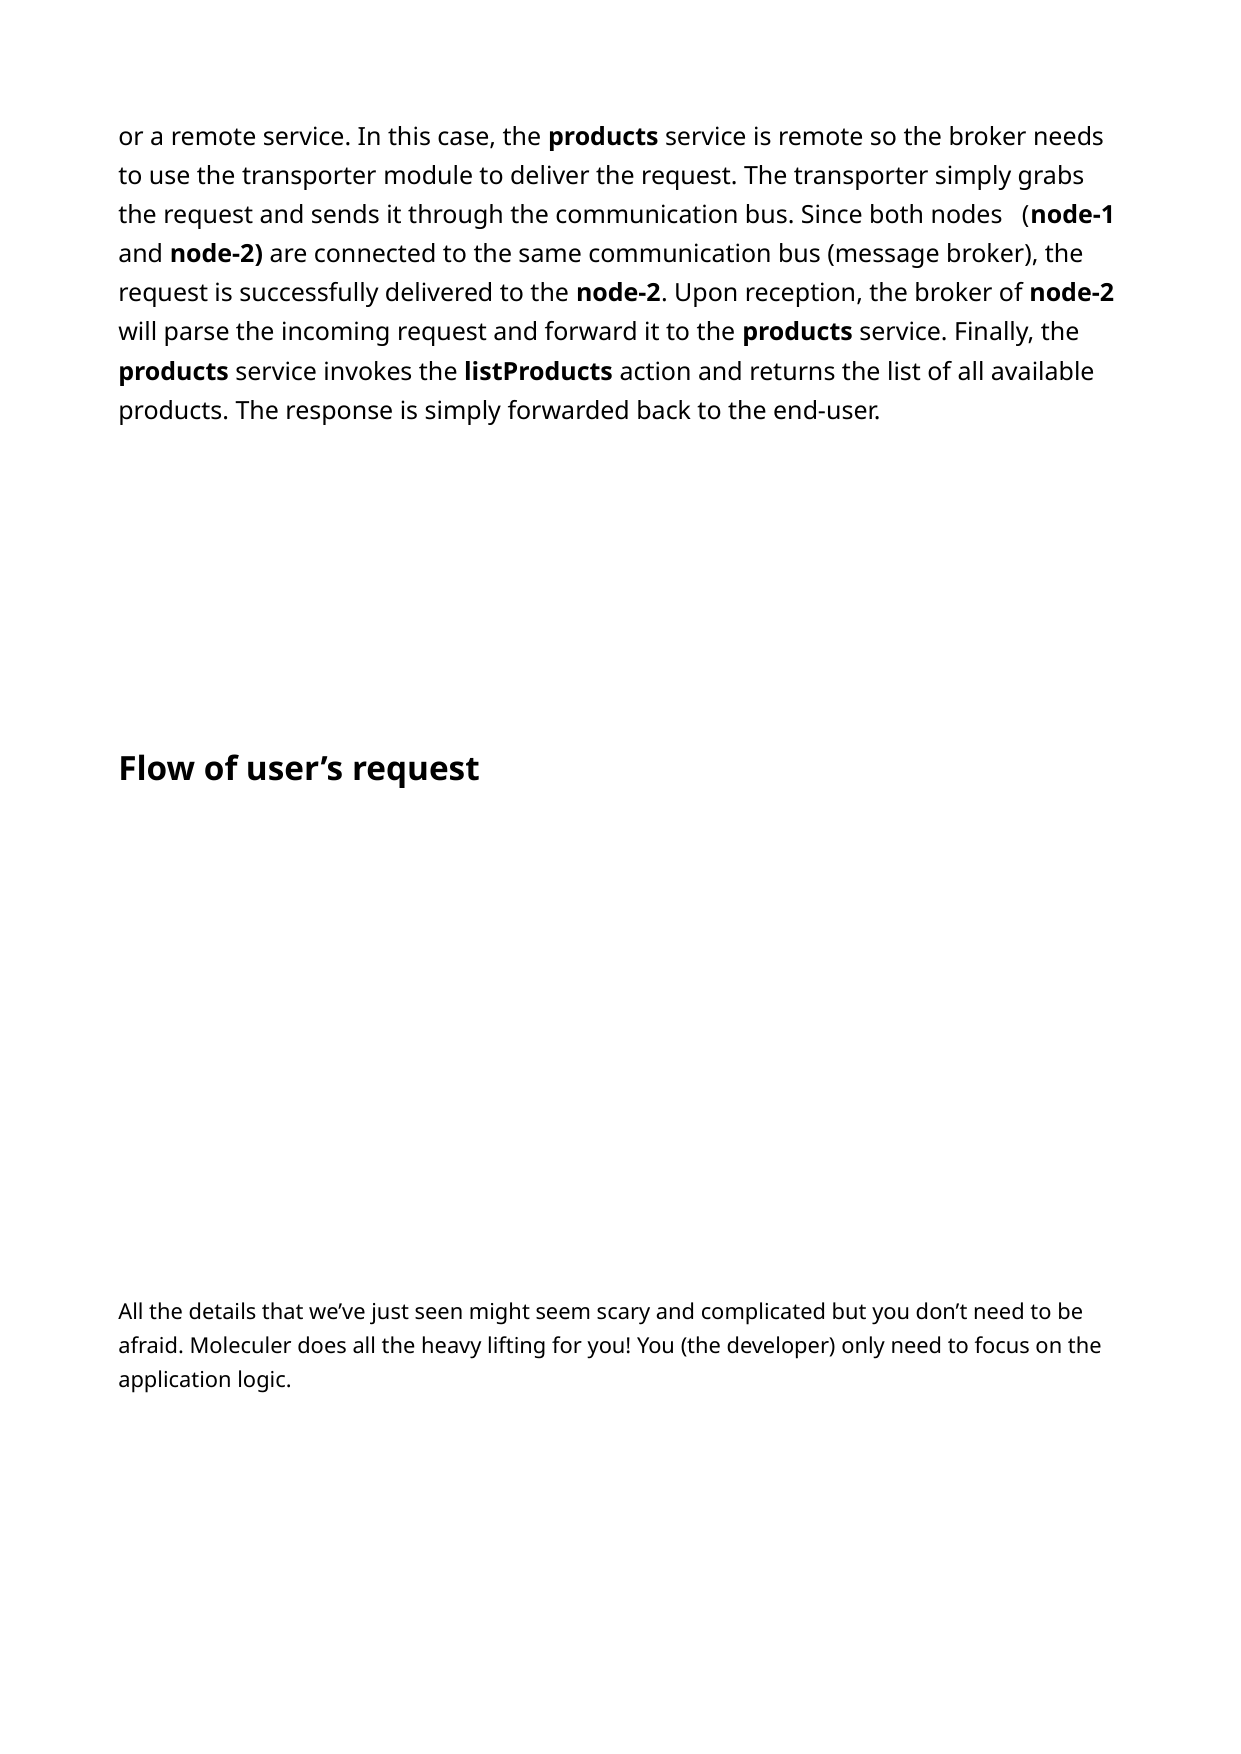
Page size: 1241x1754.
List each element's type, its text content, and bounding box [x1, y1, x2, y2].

text or a remote service. In this case, the products service is remote so the broker needs to use the transporter module to deliver the request. The transporter simply grabs the request and sends it through the communication bus. Since both nodes (node-1 and node-2) are connected to the same communication bus (message broker), the request is successfully delivered to the node-2. Upon reception, the broker of node-2 will parse the incoming request and forward it to the products service. Finally, the products service invokes the listProducts action and returns the list of all available products. The response is simply forwarded back to the end-user. [118, 118, 1122, 426]
text All the details that we’ve just seen might seem scary and complicated but you don’t need to be afraid. Moleculer does all the heavy lifting for you! You (the developer) only need to focus on the application logic. [118, 1296, 1122, 1394]
text Flow of user’s request [118, 745, 1122, 790]
